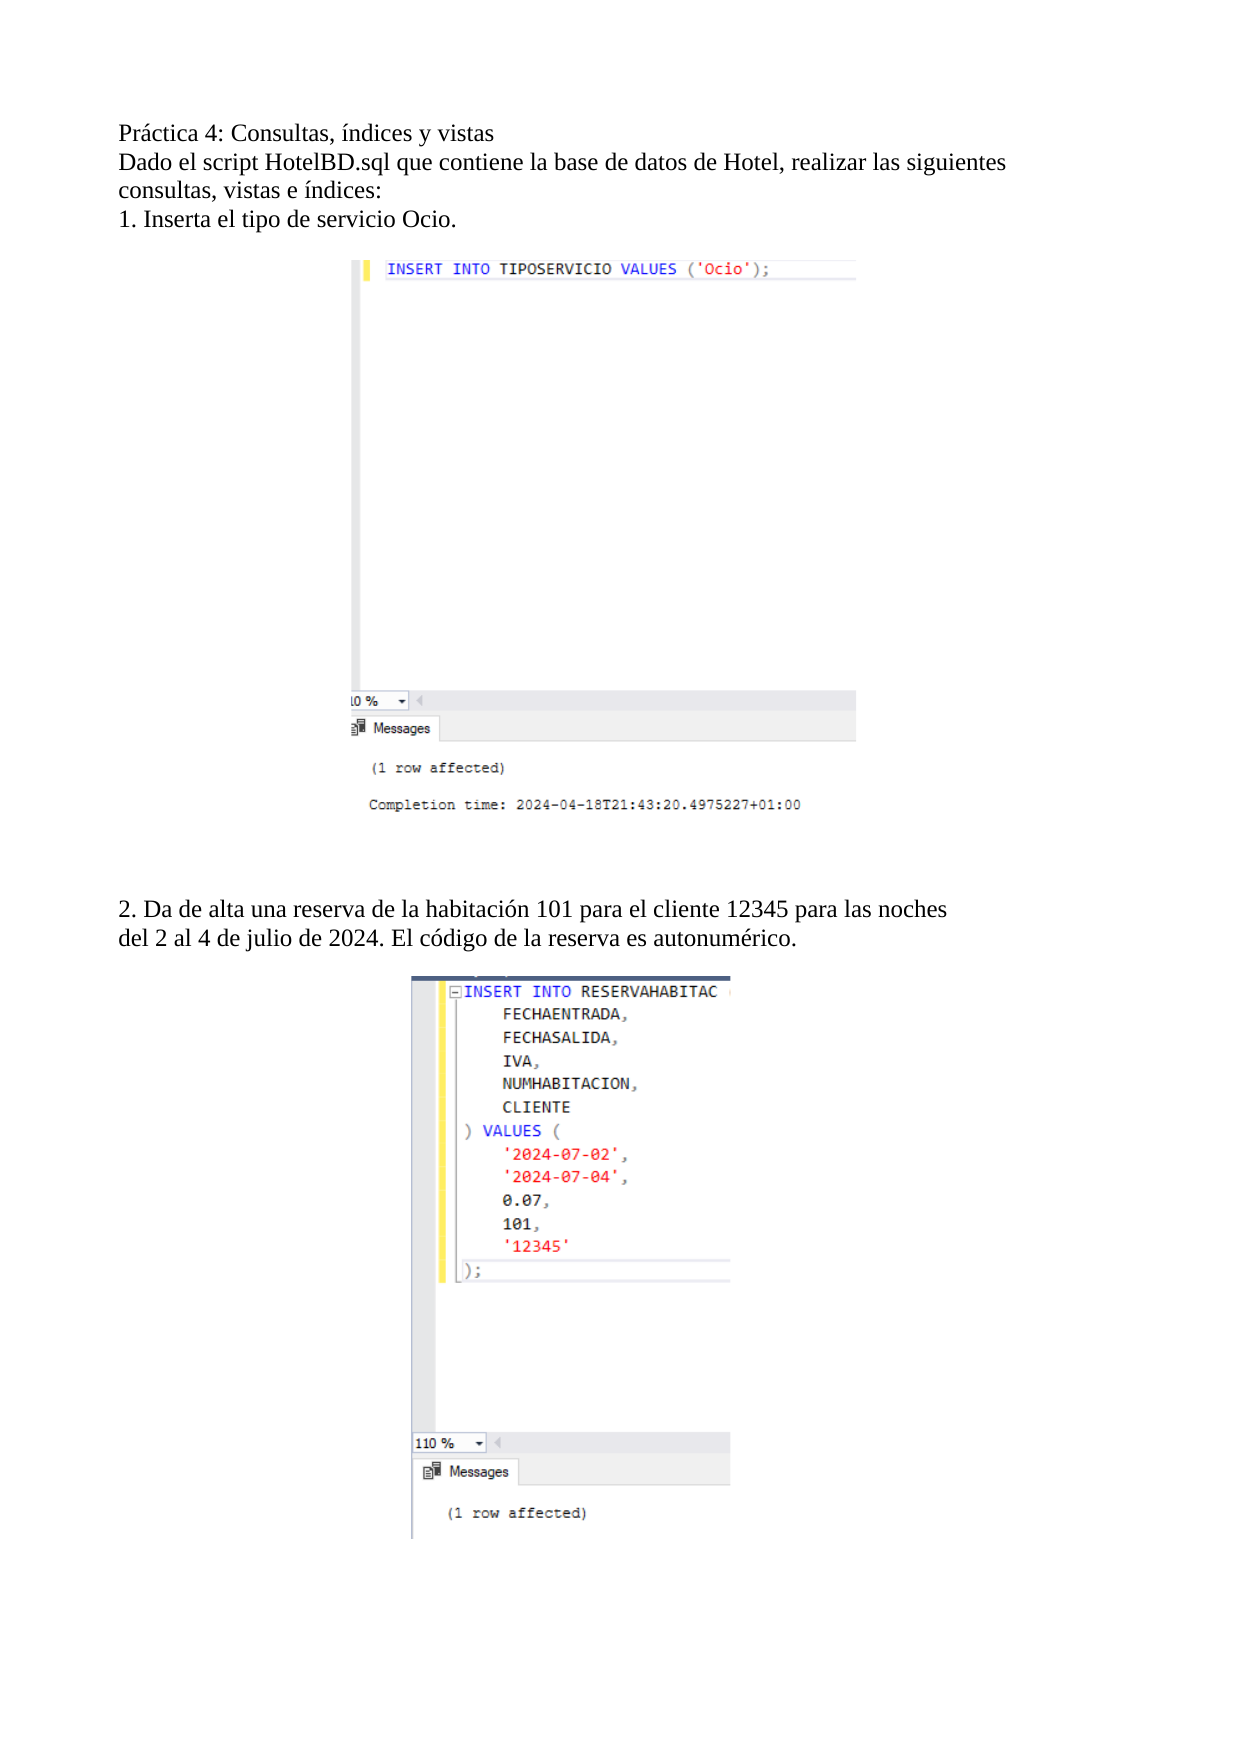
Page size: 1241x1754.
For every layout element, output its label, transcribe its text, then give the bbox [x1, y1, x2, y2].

text 1. Inserta el tipo de servicio Ocio. [118, 204, 1122, 233]
text Práctica 4: Consultas, índices y vistas [118, 118, 1122, 147]
text 2. Da de alta una reserva de la habitación 101 para el cliente 12345 para las noches [118, 894, 1122, 923]
text Dado el script HotelBD.sql que contiene la base de datos de Hotel, realizar las siguientes [118, 147, 1122, 176]
picture [351, 260, 857, 826]
text consultas, vistas e índices: [118, 176, 1122, 204]
picture [411, 976, 731, 1539]
text del 2 al 4 de julio de 2024. El código de la reserva es autonumérico. [118, 923, 1122, 952]
